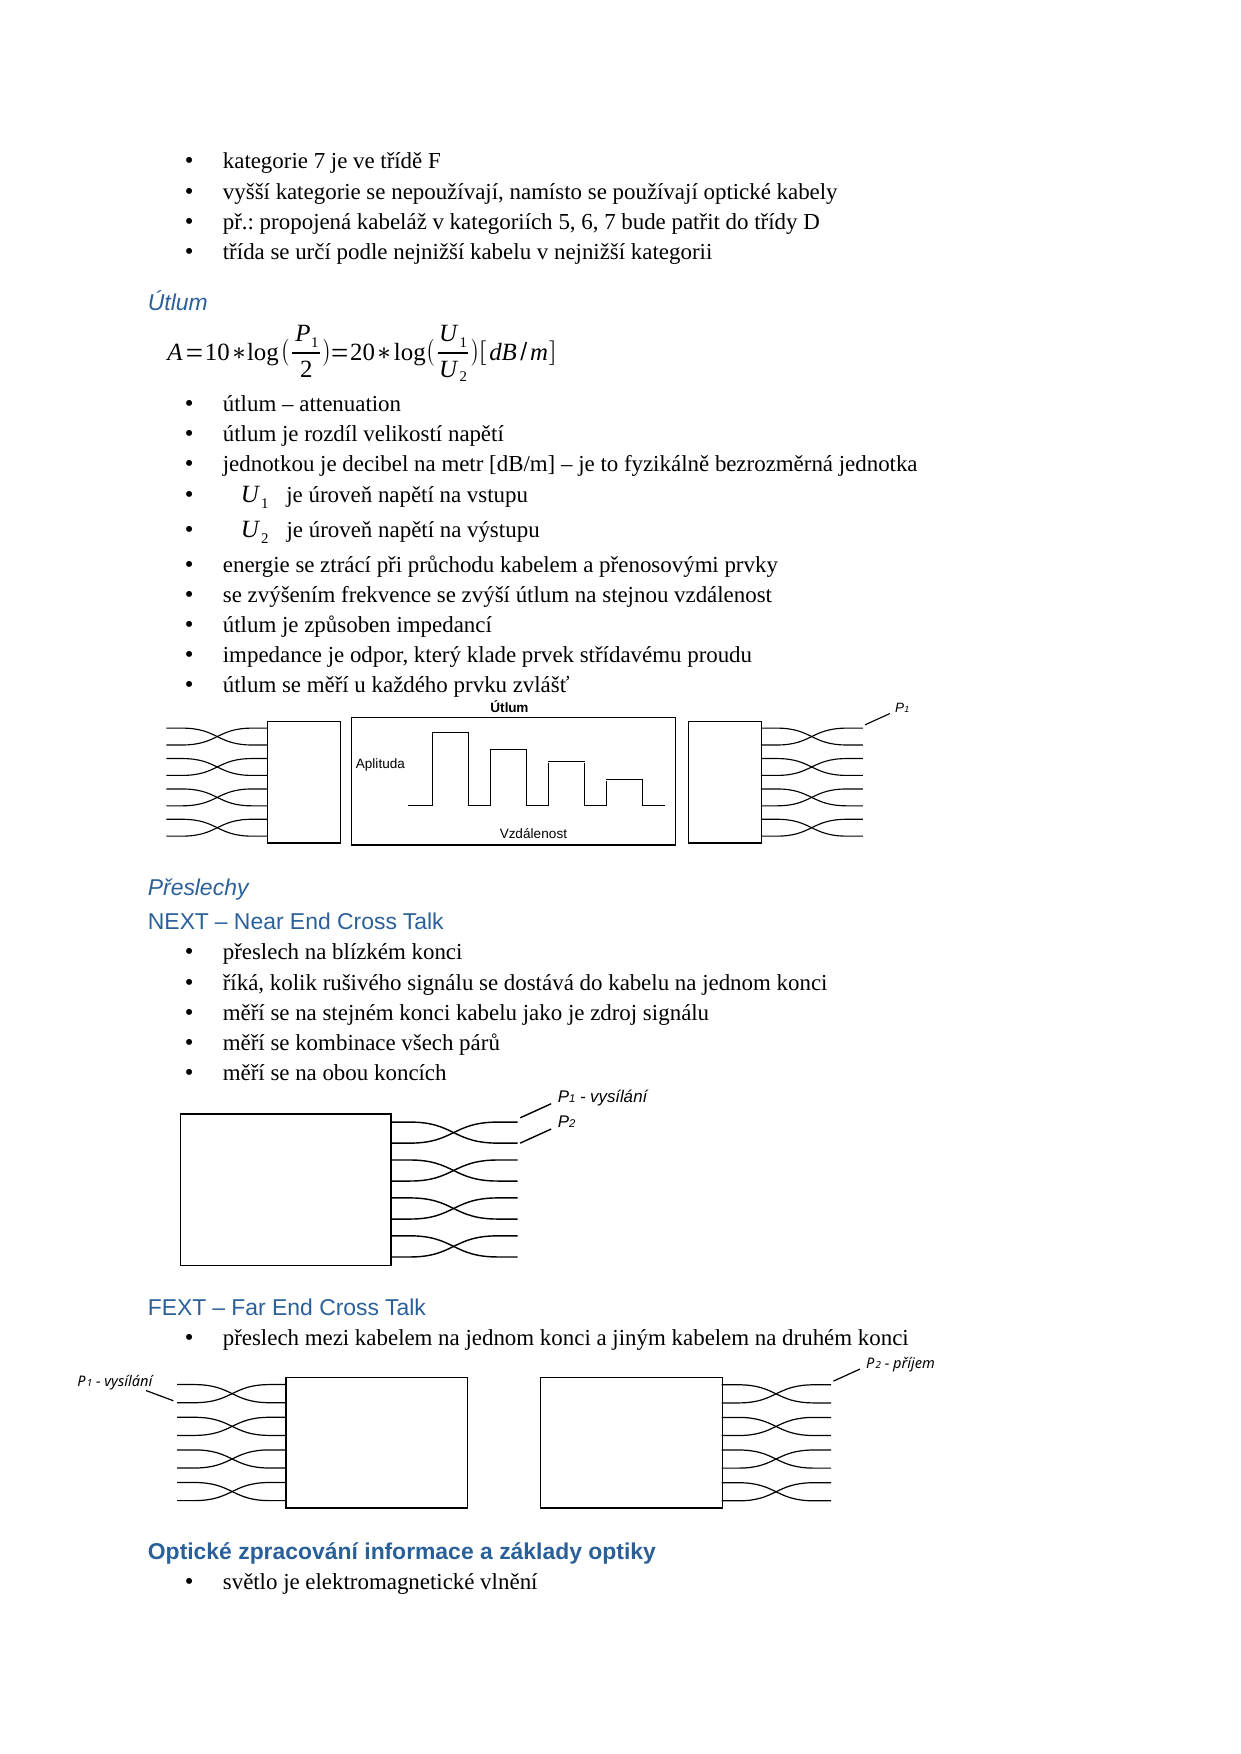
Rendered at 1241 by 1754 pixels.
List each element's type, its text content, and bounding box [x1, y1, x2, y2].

list přeslech na blízkém konci [185, 938, 1093, 965]
list je úroveň napětí na vstupu [185, 480, 1093, 512]
list útlum je způsoben impedancí [185, 611, 1093, 637]
list jednotkou je decibel na metr [dB/m] – je to fyzikálně bezrozměrná jednotka [185, 450, 1093, 476]
list útlum se měří u každého prvku zvlášť [185, 672, 1093, 698]
subtitle FEXT – Far End Cross Talk [148, 1110, 1093, 1321]
list útlum – attenuation [185, 390, 1093, 416]
list př.: propojená kabeláž v kategoriích 5, 6, 7 bude patřit do třídy D [185, 208, 1093, 234]
subtitle Optické zpracování informace a základy optiky [148, 1376, 1093, 1564]
list impedance je odpor, který klade prvek střídavému proudu [185, 641, 1093, 668]
list říká, kolik rušivého signálu se dostává do kabelu na jednom konci [185, 968, 1093, 995]
list energie se ztrácí při průchodu kabelem a přenosovými prvky [185, 551, 1093, 577]
list světlo je elektromagnetické vlnění [185, 1568, 1093, 1594]
list kategorie 7 je ve třídě F [185, 148, 1093, 174]
list měří se na stejném konci kabelu jako je zdroj signálu [185, 999, 1093, 1025]
list vyšší kategorie se nepoužívají, namísto se používají optické kabely [185, 178, 1093, 204]
subtitle Útlum [148, 289, 1093, 316]
list se zvýšením frekvence se zvýší útlum na stejnou vzdálenost [185, 581, 1093, 607]
subtitle Přeslechy [148, 723, 1093, 900]
list je úroveň napětí na výstupu [185, 516, 1093, 547]
list přeslech mezi kabelem na jednom konci a jiným kabelem na druhém konci [185, 1324, 1093, 1351]
list měří se na obou koncích [185, 1059, 1093, 1086]
list měří se kombinace všech párů [185, 1029, 1093, 1055]
list útlum je rozdíl velikostí napětí [185, 420, 1093, 446]
list třída se určí podle nejnižší kabelu v nejnižší kategorii [185, 238, 1093, 264]
subtitle NEXT – Near End Cross Talk [148, 908, 1093, 934]
